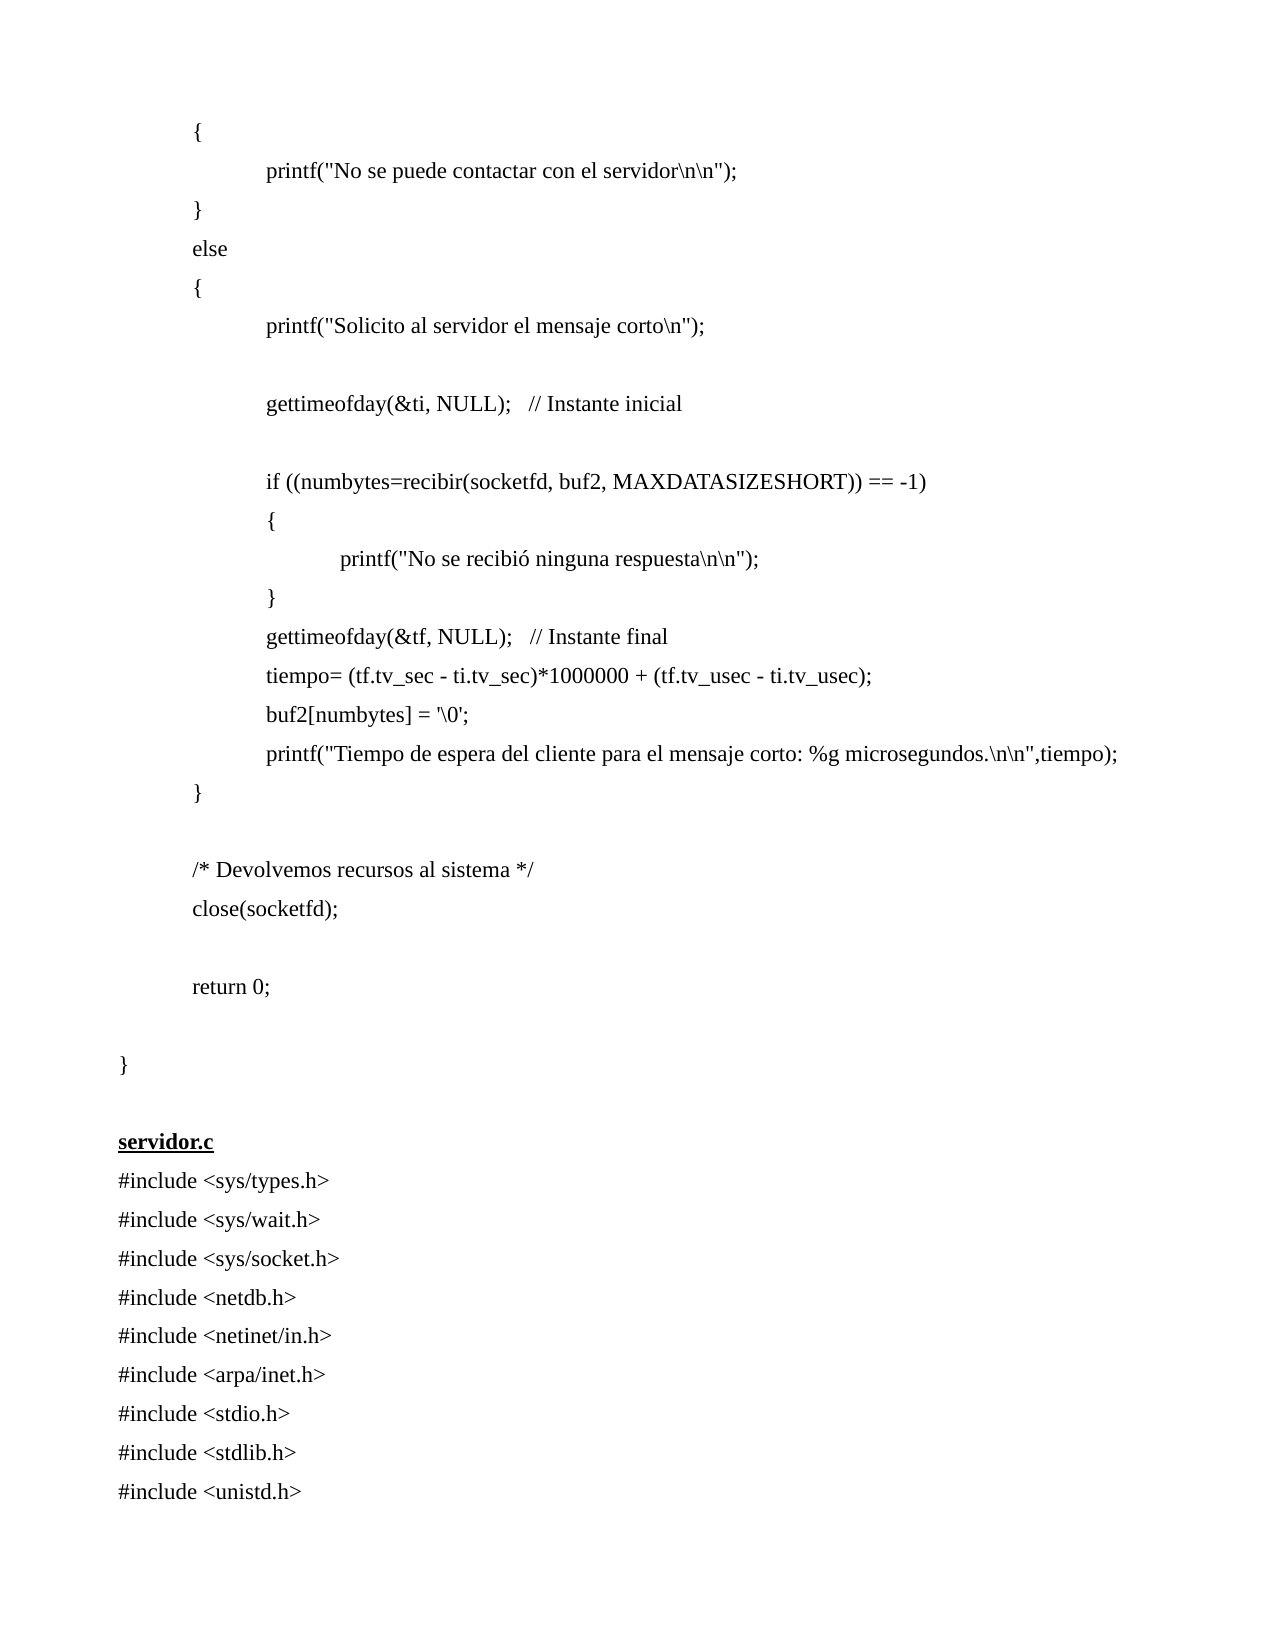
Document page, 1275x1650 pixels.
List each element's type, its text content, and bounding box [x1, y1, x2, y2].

text { [118, 507, 1157, 533]
text } [118, 1051, 1157, 1077]
text { [118, 273, 1157, 300]
text gettimeofday(&tf, NULL); // Instante final [118, 623, 1157, 649]
text gettimeofday(&ti, NULL); // Instante inicial [118, 390, 1157, 416]
text else [118, 235, 1157, 261]
text } [118, 779, 1157, 805]
text #include <stdio.h> [118, 1400, 1157, 1427]
text tiempo= (tf.tv_sec - ti.tv_sec)*1000000 + (tf.tv_usec - ti.tv_usec); [118, 662, 1157, 688]
text { [118, 118, 1157, 144]
text /* Devolvemos recursos al sistema */ [118, 856, 1157, 883]
text #include <netinet/in.h> [118, 1323, 1157, 1349]
text #include <stdlib.h> [118, 1439, 1157, 1466]
text buf2[numbytes] = '\0'; [118, 701, 1157, 727]
text #include <sys/types.h> [118, 1167, 1157, 1193]
text #include <sys/socket.h> [118, 1245, 1157, 1271]
text #include <netdb.h> [118, 1284, 1157, 1310]
text printf("Tiempo de espera del cliente para el mensaje corto: %g microsegundos.\n\n",tiempo); [118, 740, 1157, 766]
text close(socketfd); [118, 895, 1157, 922]
text printf("Solicito al servidor el mensaje corto\n"); [118, 312, 1157, 339]
text return 0; [118, 973, 1157, 999]
text printf("No se recibió ninguna respuesta\n\n"); [118, 546, 1157, 572]
text } [118, 584, 1157, 611]
text #include <unistd.h> [118, 1478, 1157, 1504]
text #include <arpa/inet.h> [118, 1361, 1157, 1388]
text } [118, 196, 1157, 222]
text servidor.c [118, 1128, 1157, 1155]
text printf("No se puede contactar con el servidor\n\n"); [118, 157, 1157, 183]
text if ((numbytes=recibir(socketfd, buf2, MAXDATASIZESHORT)) == -1) [118, 468, 1157, 494]
text #include <sys/wait.h> [118, 1206, 1157, 1232]
